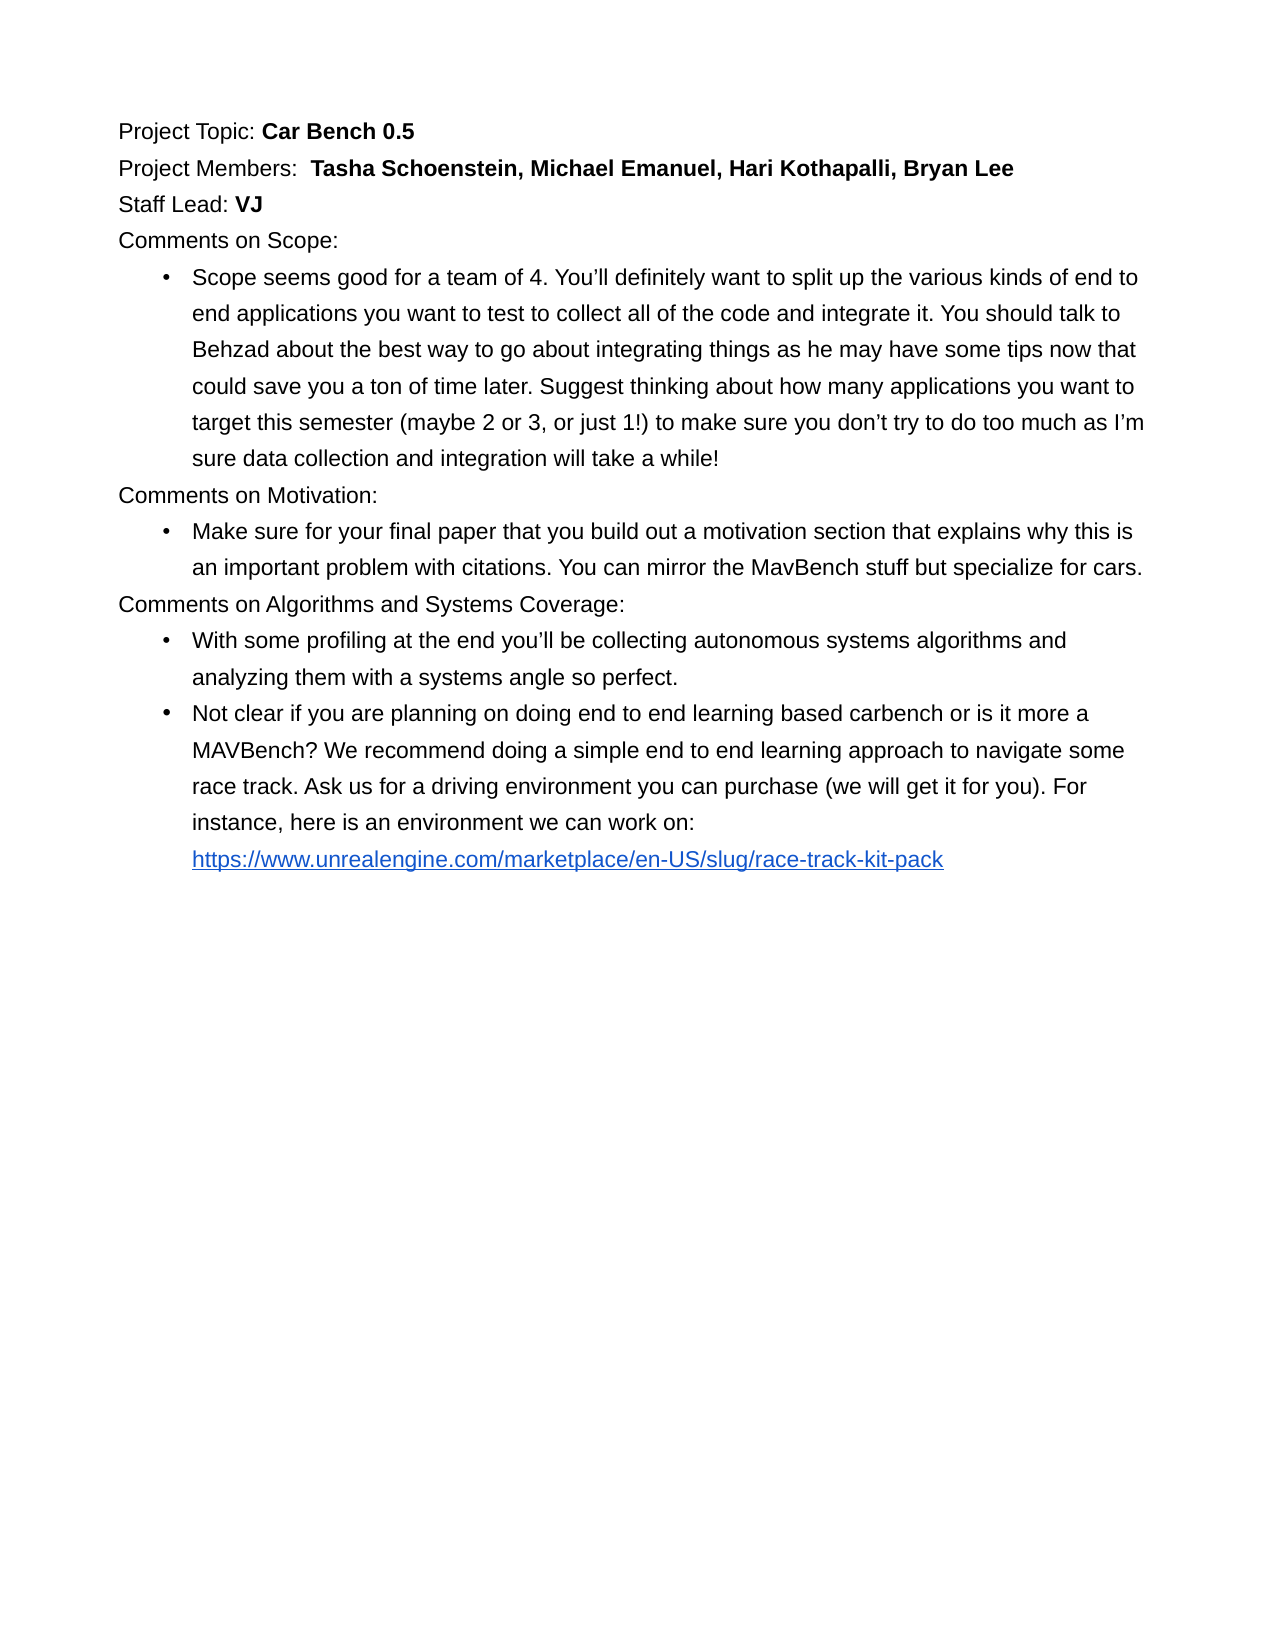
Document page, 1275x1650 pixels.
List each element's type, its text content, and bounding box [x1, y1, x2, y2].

text Project Topic: Car Bench 0.5 [118, 118, 1157, 144]
list With some profiling at the end you’ll be collecting autonomous systems algorithms and analyzing them with a systems angle so perfect. [162, 627, 1157, 690]
list Not clear if you are planning on doing end to end learning based carbench or is it more a MAVBench? We recommend doing a simple end to end learning approach to navigate some race track. Ask us for a driving environment you can purchase (we will get it for you). For instance, here is an environment we can work on: https://www.unrealengine.com/marketplace/en-US/slug/race-track-kit-pack [162, 700, 1157, 872]
list Make sure for your final paper that you build out a motivation section that explains why this is an important problem with citations. You can mirror the MavBench stuff but specialize for cars. [162, 518, 1157, 581]
text Comments on Algorithms and Systems Coverage: [118, 591, 1157, 617]
text Staff Lead: VJ [118, 191, 1157, 217]
text Project Members: Tasha Schoenstein, Michael Emanuel, Hari Kothapalli, Bryan Lee [118, 154, 1157, 181]
text Comments on Motivation: [118, 482, 1157, 508]
text Comments on Scope: [118, 227, 1157, 253]
list Scope seems good for a team of 4. You’ll definitely want to split up the various kinds of end to end applications you want to test to collect all of the code and integrate it. You should talk to Behzad about the best way to go about integrating things as he may have some tips now that could save you a ton of time later. Suggest thinking about how many applications you want to target this semester (maybe 2 or 3, or just 1!) to make sure you don’t try to do too much as I’m sure data collection and integration will take a while! [162, 263, 1157, 472]
